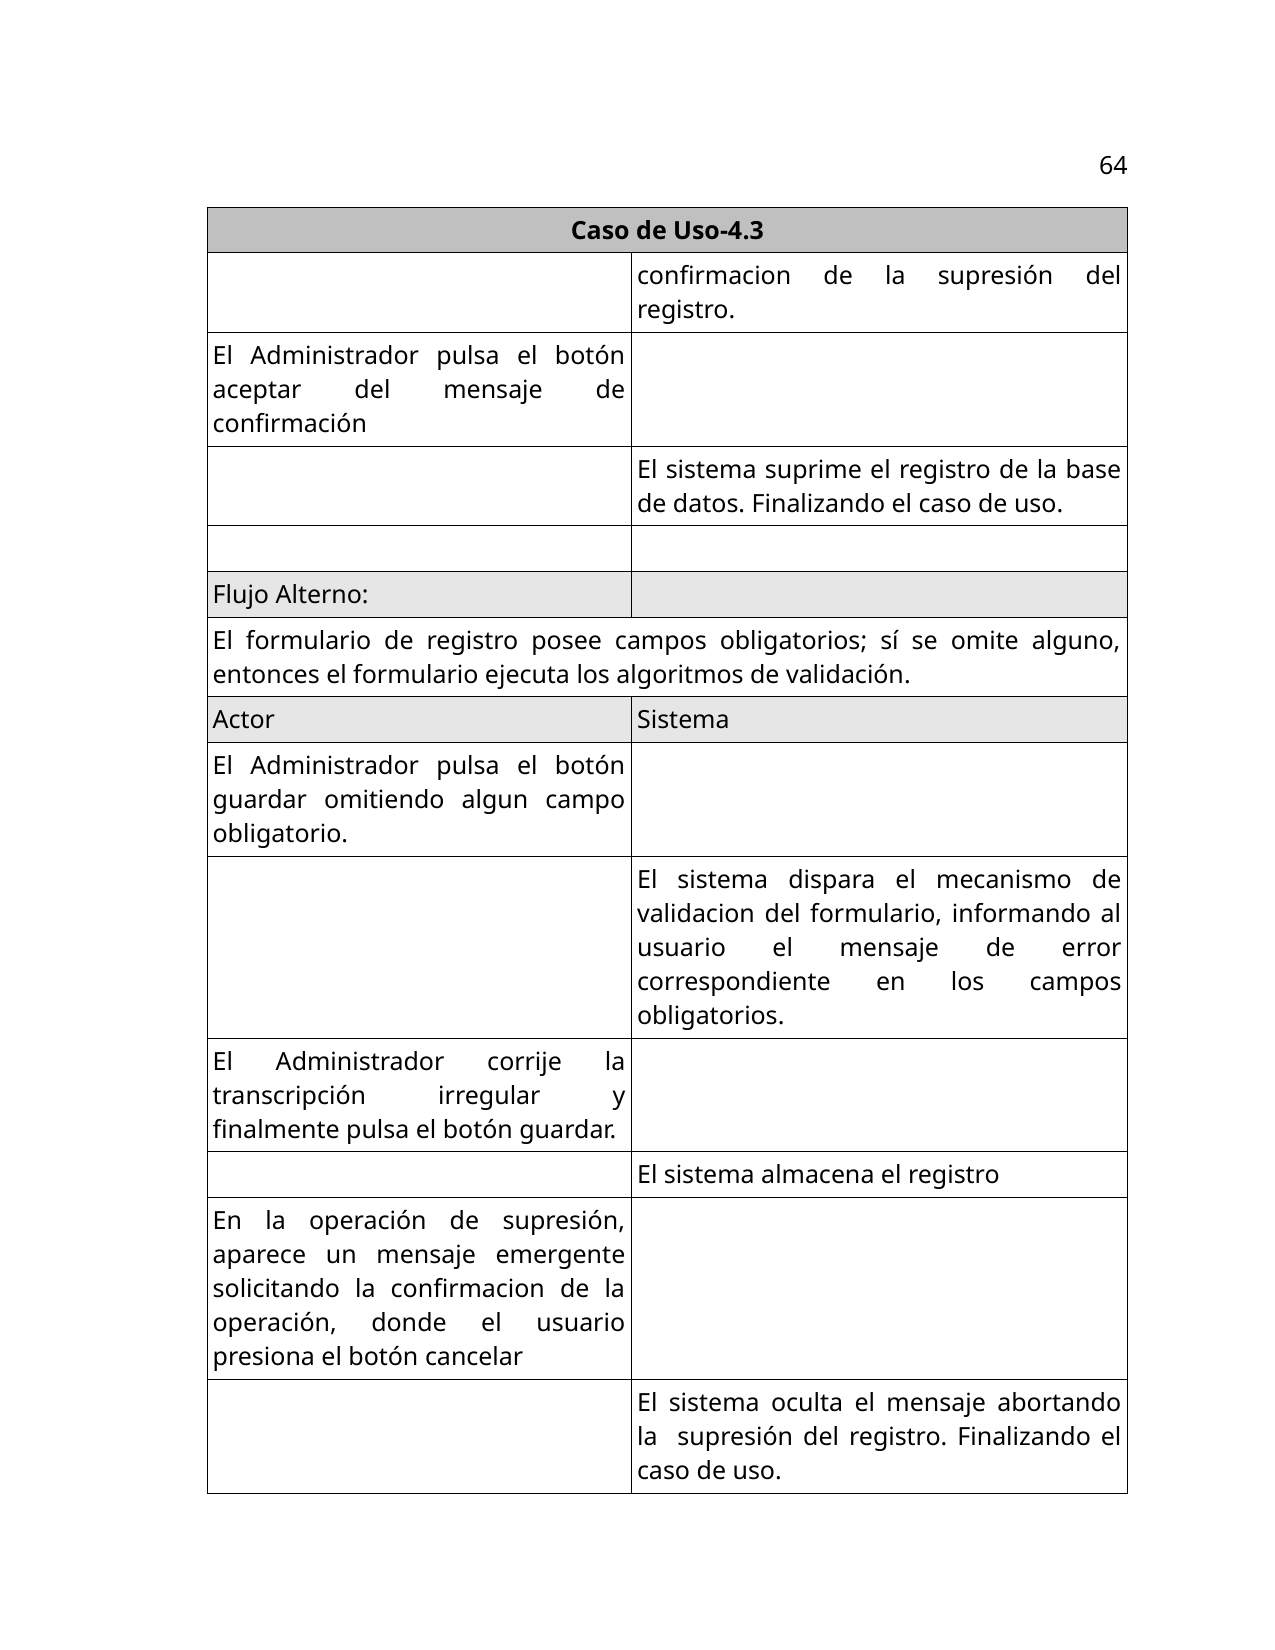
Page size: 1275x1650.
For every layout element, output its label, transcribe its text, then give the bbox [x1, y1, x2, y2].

table_cell El sistema dispara el mecanismo de validacion del formulario, informando al usuario el mensaje de error correspondiente en los campos obligatorios. [632, 857, 1127, 1037]
table_cell [208, 526, 631, 571]
table_cell [208, 1380, 631, 1492]
table_cell El sistema almacena el registro [632, 1152, 1127, 1197]
table_cell [208, 857, 631, 1037]
table_cell Sistema [632, 697, 1127, 742]
table_cell [632, 743, 1127, 856]
table_cell El formulario de registro posee campos obligatorios; sí se omite alguno, entonces el formulario ejecuta los algoritmos de validación. [208, 618, 1127, 696]
table_cell El Administrador pulsa el botón guardar omitiendo algun campo obligatorio. [208, 743, 631, 856]
table_cell confirmacion de la supresión del registro. [632, 253, 1127, 332]
table_cell [632, 526, 1127, 571]
table_header Caso de Uso-4.3 [208, 208, 1127, 252]
table_cell El sistema oculta el mensaje abortando la supresión del registro. Finalizando el caso de uso. [632, 1380, 1127, 1492]
table_cell [208, 1152, 631, 1197]
table_cell [208, 253, 631, 332]
table_cell Actor [208, 697, 631, 742]
table_cell [632, 572, 1127, 617]
table_cell El Administrador pulsa el botón aceptar del mensaje de confirmación [208, 333, 631, 446]
table_cell En la operación de supresión, aparece un mensaje emergente solicitando la confirmacion de la operación, donde el usuario presiona el botón cancelar [208, 1198, 631, 1379]
table_cell [208, 447, 631, 525]
table_cell El Administrador corrije la transcripción irregular y finalmente pulsa el botón guardar. [208, 1039, 631, 1151]
table_cell [632, 333, 1127, 446]
table_cell [632, 1039, 1127, 1151]
table_cell [632, 1198, 1127, 1379]
table_cell Flujo Alterno: [208, 572, 631, 617]
table_cell El sistema suprime el registro de la base de datos. Finalizando el caso de uso. [632, 447, 1127, 525]
